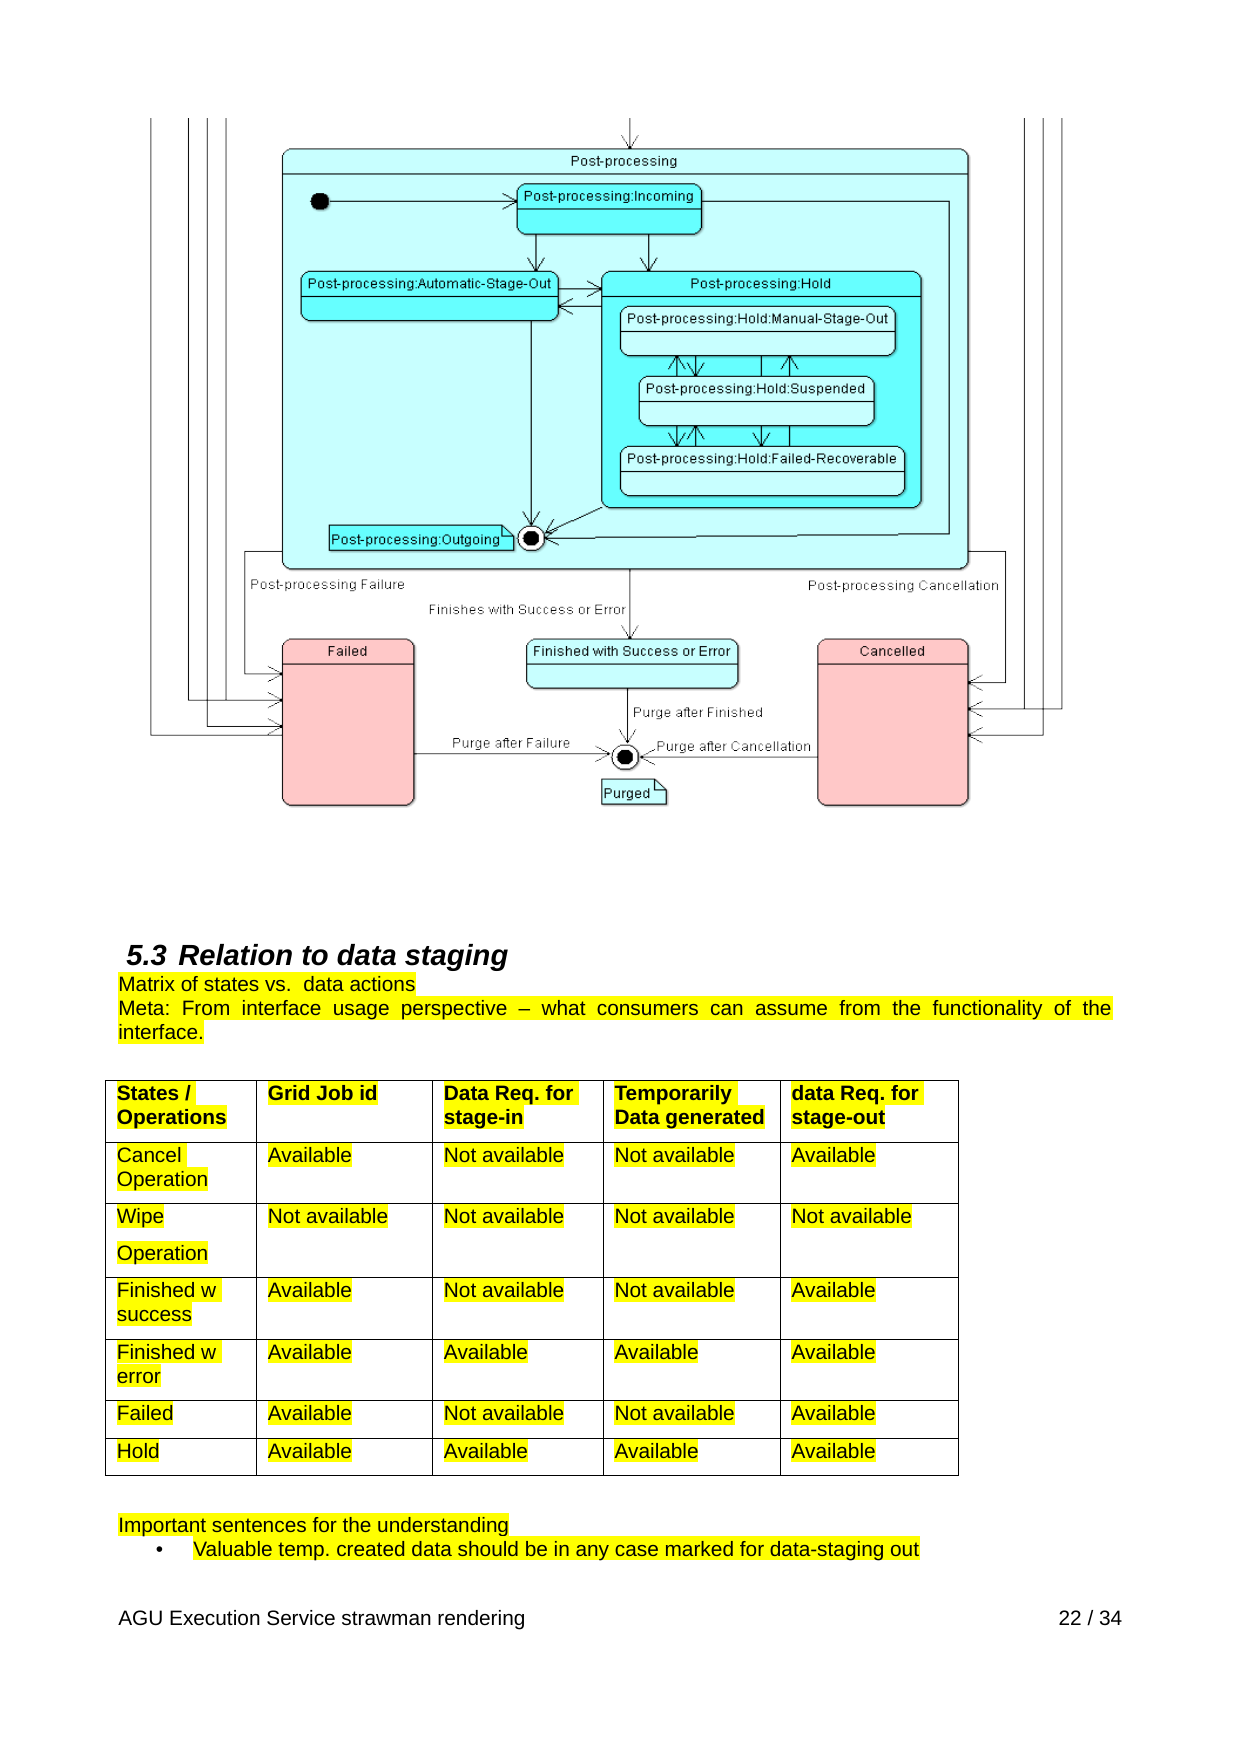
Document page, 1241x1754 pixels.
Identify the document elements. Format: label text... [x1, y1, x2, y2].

table_cell Available [604, 1439, 780, 1475]
table_cell Failed [106, 1401, 256, 1437]
table_cell Not available [781, 1204, 958, 1277]
list Valuable temp. created data should be in any case marked for data-staging out [156, 1536, 1122, 1560]
table_header Temporarily Data generated [604, 1081, 780, 1142]
text Important sentences for the understanding [118, 1512, 1122, 1536]
table_cell Cancel Operation [106, 1143, 256, 1203]
table_header Data Req. for stage-in [433, 1081, 603, 1142]
table_cell Available [257, 1143, 432, 1203]
table_cell Available [433, 1340, 603, 1400]
table_cell Not available [433, 1278, 603, 1338]
table_cell Available [257, 1401, 432, 1437]
text Matrix of states vs. data actions [118, 972, 1113, 996]
table_cell Finished w success [106, 1278, 256, 1338]
text Meta: From interface usage perspective – what consumers can assume from the functionality of the interface. [118, 996, 1113, 1044]
table_cell Available [257, 1278, 432, 1338]
table_cell Wipe Operation [106, 1204, 256, 1277]
table_cell Not available [604, 1278, 780, 1338]
table_cell Available [257, 1340, 432, 1400]
table_cell Not available [257, 1204, 432, 1277]
table_cell Not available [604, 1401, 780, 1437]
table_cell Available [781, 1401, 958, 1437]
table_cell Available [781, 1340, 958, 1400]
table_cell Finished w error [106, 1340, 256, 1400]
table_cell Not available [433, 1204, 603, 1277]
table_cell Available [433, 1439, 603, 1475]
table_cell Available [257, 1439, 432, 1475]
table_header States / Operations [106, 1081, 256, 1142]
table_cell Not available [604, 1204, 780, 1277]
table_cell Not available [433, 1143, 603, 1203]
table_header Grid Job id [257, 1081, 432, 1142]
table_cell Hold [106, 1439, 256, 1475]
table_cell Not available [433, 1401, 603, 1437]
subtitle Relation to data staging [118, 938, 1122, 972]
table_cell Available [781, 1439, 958, 1475]
table_cell Available [781, 1278, 958, 1338]
table_cell Available [781, 1143, 958, 1203]
table_header data Req. for stage-out [781, 1081, 958, 1142]
table_cell Available [604, 1340, 780, 1400]
table_cell Not available [604, 1143, 780, 1203]
